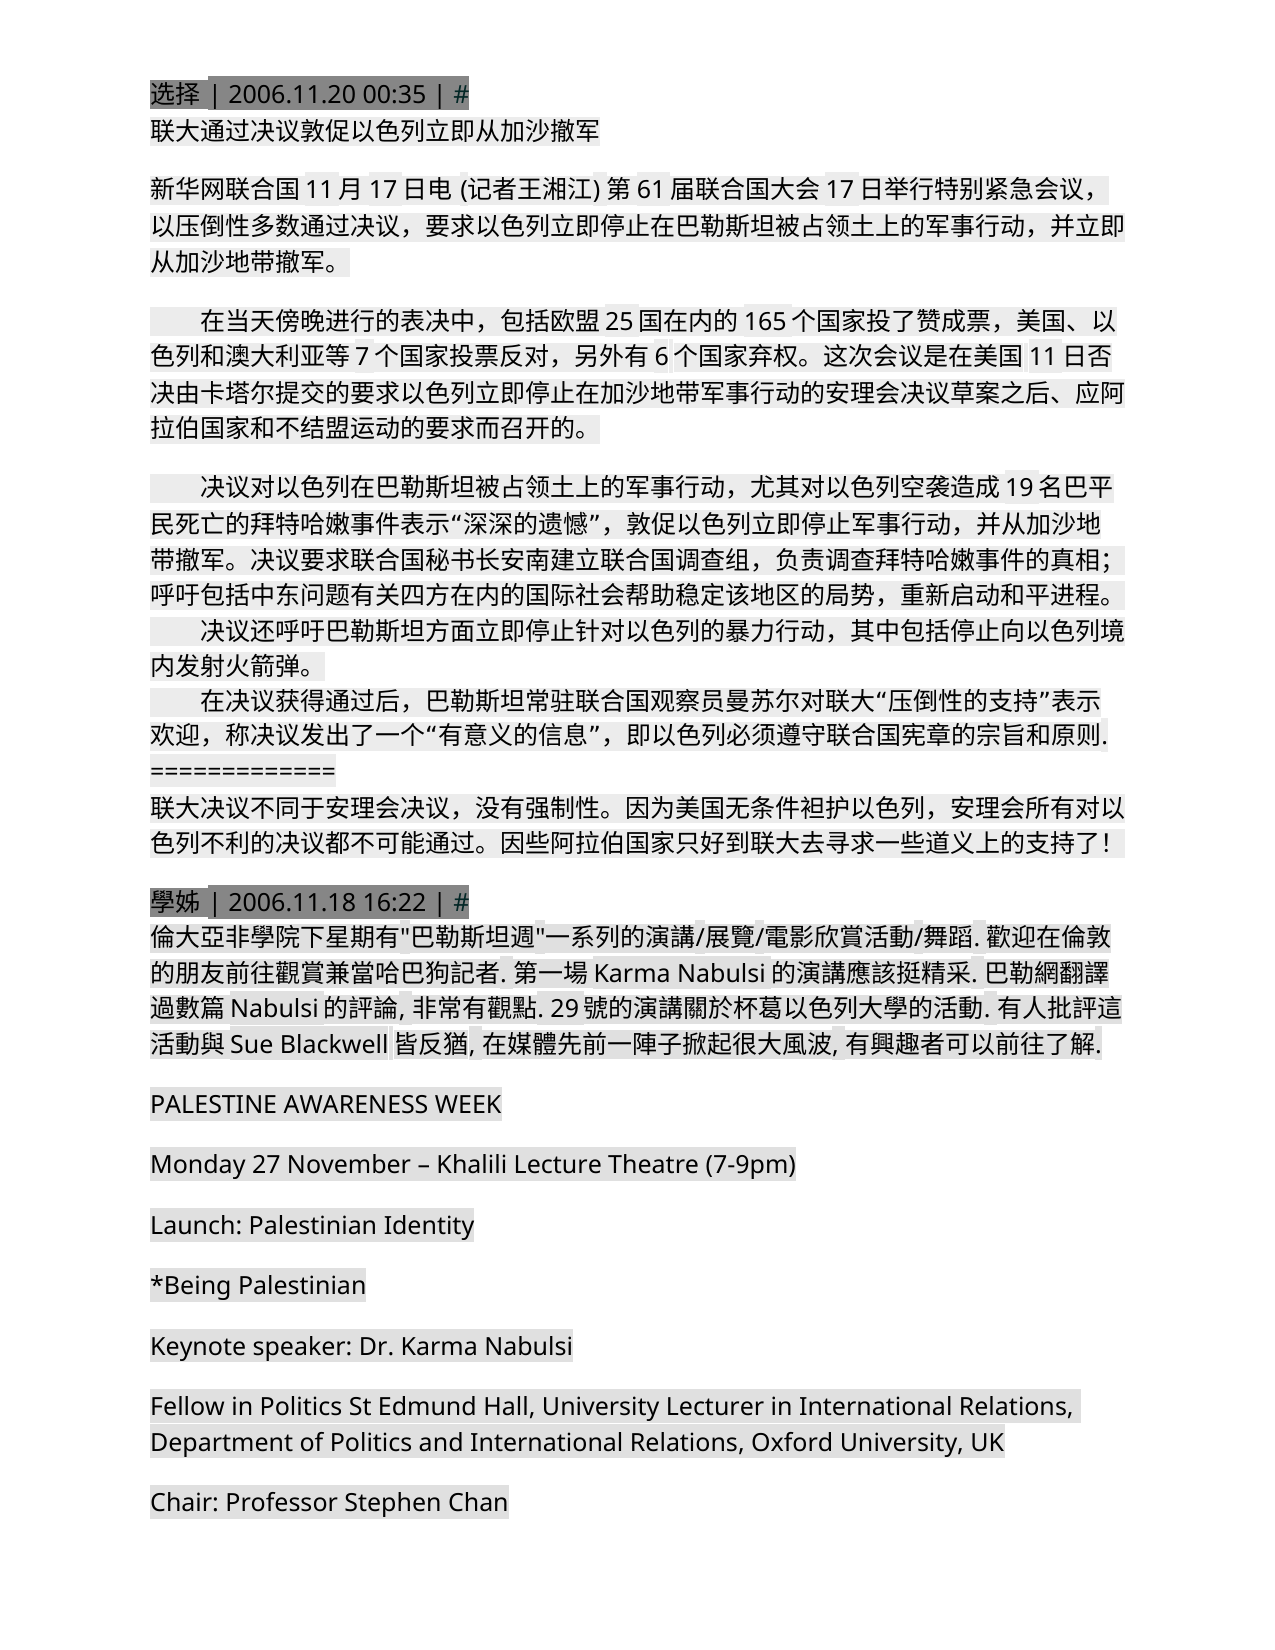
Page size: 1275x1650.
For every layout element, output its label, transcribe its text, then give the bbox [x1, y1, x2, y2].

text *Being Palestinian [150, 1267, 1125, 1302]
text 學姊 | 2006.11.18 16:22 | # [150, 883, 1125, 919]
text 决议对以色列在巴勒斯坦被占领土上的军事行动，尤其对以色列空袭造成19名巴平民死亡的拜特哈嫩事件表示“深深的遗憾”，敦促以色列立即停止军事行动，并从加沙地带撤军。决议要求联合国秘书长安南建立联合国调查组，负责调查拜特哈嫩事件的真相；呼吁包括中东问题有关四方在内的国际社会帮助稳定该地区的局势，重新启动和平进程。 决议还呼吁巴勒斯坦方面立即停止针对以色列的暴力行动，其中包括停止向以色列境内发射火箭弹。 在决议获得通过后，巴勒斯坦常驻联合国观察员曼苏尔对联大“压倒性的支持”表示欢迎，称决议发出了一个“有意义的信息”，即以色列必须遵守联合国宪章的宗旨和原则. ============= 联大决议不同于安理会决议，没有强制性。因为美国无条件袒护以色列，安理会所有对以色列不利的决议都不可能通过。因些阿拉伯国家只好到联大去寻求一些道义上的支持了！ [150, 469, 1125, 858]
text 在当天傍晚进行的表决中，包括欧盟25国在内的165个国家投了赞成票，美国、以色列和澳大利亚等7个国家投票反对，另外有6个国家弃权。这次会议是在美国11日否决由卡塔尔提交的要求以色列立即停止在加沙地带军事行动的安理会决议草案之后、应阿拉伯国家和不结盟运动的要求而召开的。 [150, 302, 1125, 444]
text Chair: Professor Stephen Chan [150, 1483, 1125, 1519]
text Monday 27 November – Khalili Lecture Theatre (7-9pm) [150, 1146, 1125, 1181]
text 倫大亞非學院下星期有"巴勒斯坦週"一系列的演講/展覽/電影欣賞活動/舞蹈. 歡迎在倫敦的朋友前往觀賞兼當哈巴狗記者. 第一場Karma Nabulsi的演講應該挺精采. 巴勒網翻譯過數篇Nabulsi的評論, 非常有觀點. 29號的演講關於杯葛以色列大學的活動. 有人批評這活動與Sue Blackwell皆反猶, 在媒體先前一陣子掀起很大風波, 有興趣者可以前往了解. [150, 919, 1125, 1060]
text 联大通过决议敦促以色列立即从加沙撤军 [150, 110, 1125, 146]
text 新华网联合国11月17日电 (记者王湘江) 第61届联合国大会17日举行特别紧急会议，以压倒性多数通过决议，要求以色列立即停止在巴勒斯坦被占领土上的军事行动，并立即从加沙地带撤军。 [150, 171, 1125, 277]
text 选择 | 2006.11.20 00:35 | # [150, 75, 1125, 110]
text Keynote speaker: Dr. Karma Nabulsi [150, 1327, 1125, 1362]
text PALESTINE AWARENESS WEEK [150, 1085, 1125, 1121]
text Fellow in Politics St Edmund Hall, University Lecturer in International Relations, Department of Politics and International Relations, Oxford University, UK [150, 1387, 1125, 1458]
text Launch: Palestinian Identity [150, 1206, 1125, 1242]
